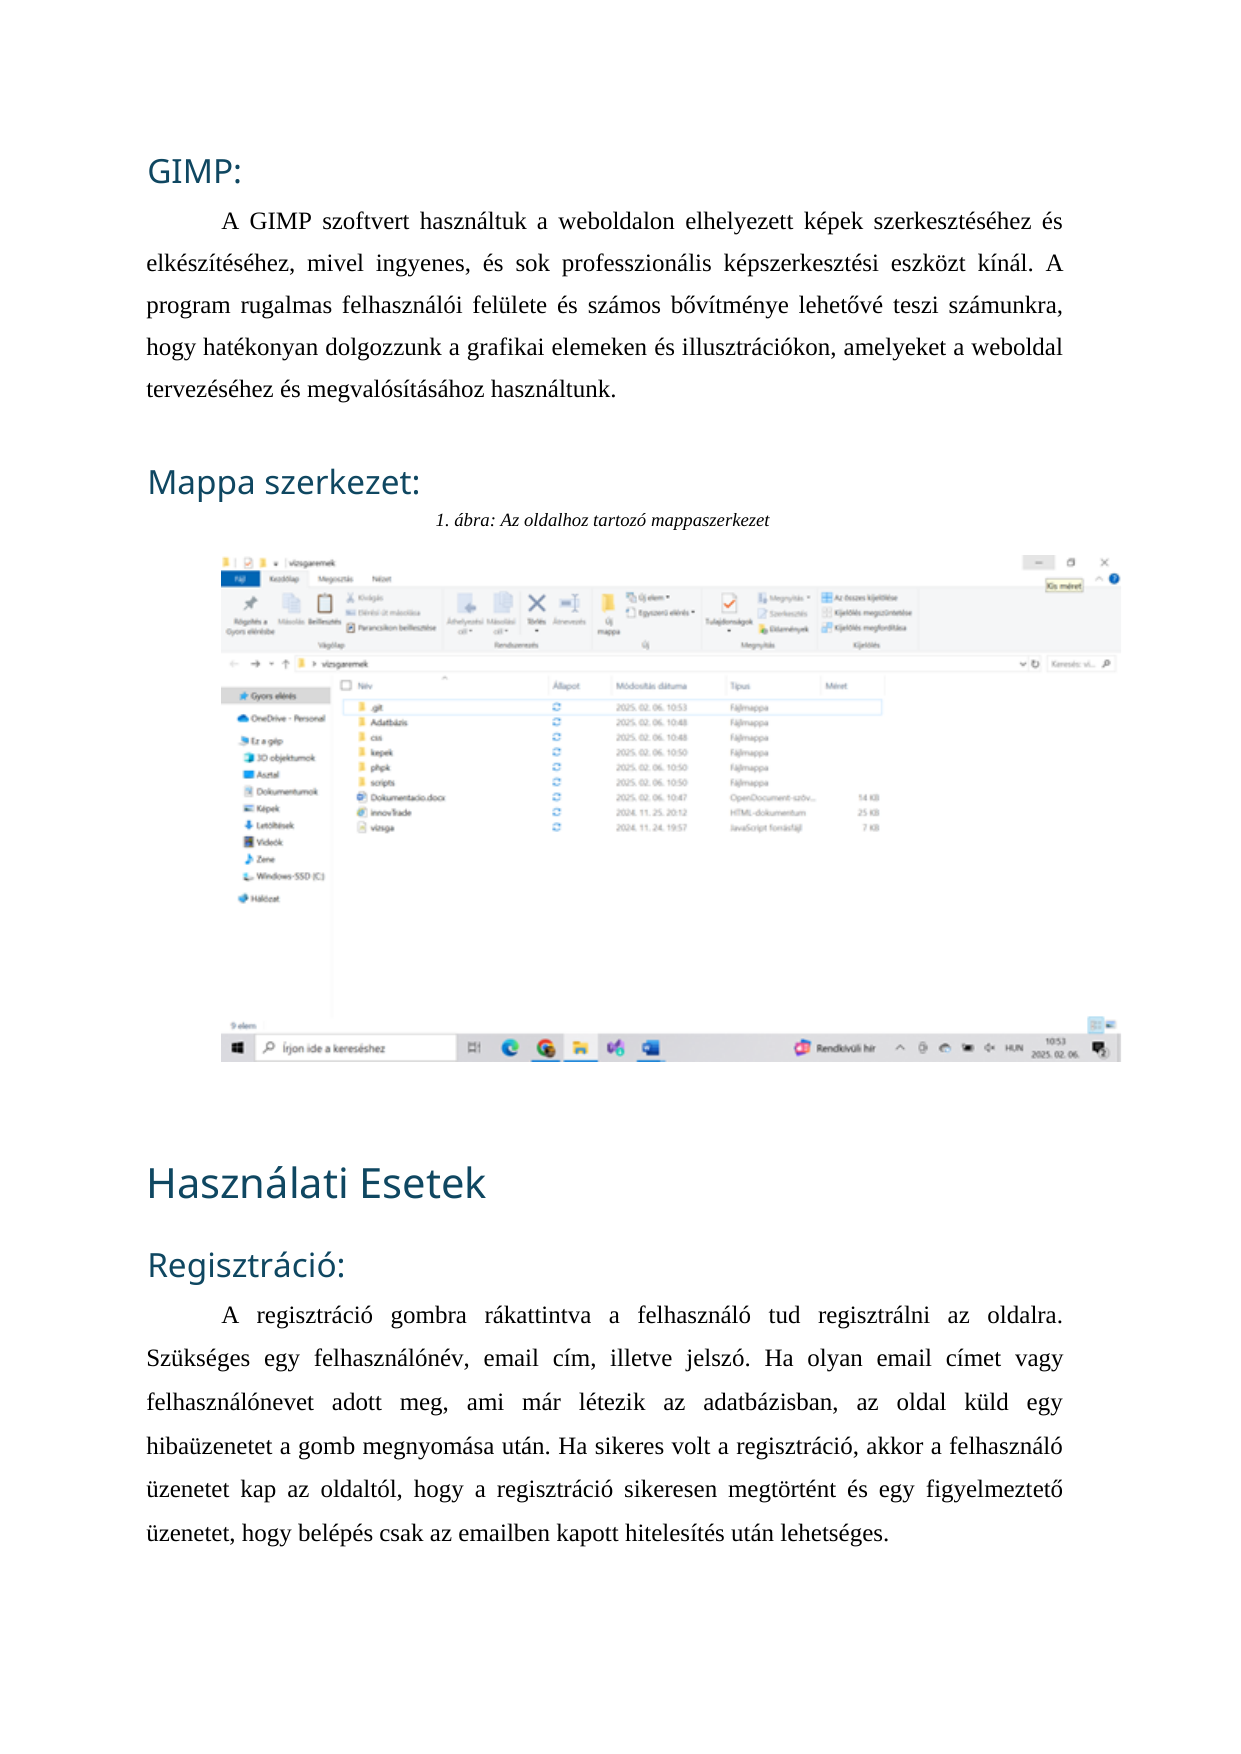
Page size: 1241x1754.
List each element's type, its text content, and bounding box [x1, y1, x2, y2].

subtitle Regisztráció: [147, 1242, 1093, 1287]
subtitle Használati Esetek [146, 1154, 1093, 1211]
subtitle GIMP: [147, 148, 1093, 193]
subtitle Mappa szerkezet: [147, 458, 1093, 504]
text A GIMP szoftvert használtuk a weboldalon elhelyezett képek szerkesztéséhez és elkészítéséhez, mivel ingyenes, és sok professzionális képszerkesztési eszközt kínál. A program rugalmas felhasználói felülete és számos bővítménye lehetővé teszi számunkra, hogy hatékonyan dolgozzunk a grafikai elemeken és illusztrációkon, amelyeket a weboldal tervezéséhez és megvalósításához használtunk. [146, 206, 1064, 403]
text A regisztráció gombra rákattintva a felhasználó tud regisztrálni az oldalra. Szükséges egy felhasználónév, email cím, illetve jelszó. Ha olyan email címet vagy felhasználónevet adott meg, ami már létezik az adatbázisban, az oldal küld egy hibaüzenetet a gomb megnyomása után. Ha sikeres volt a regisztráció, akkor a felhasználó üzenetet kap az oldaltól, hogy a regisztráció sikeresen megtörtént és egy figyelmeztető üzenetet, hogy belépés csak az emailben kapott hitelesítés után lehetséges. [146, 1300, 1064, 1547]
text 1. ábra: Az oldalhoz tartozó mappaszerkezet [149, 509, 1063, 531]
